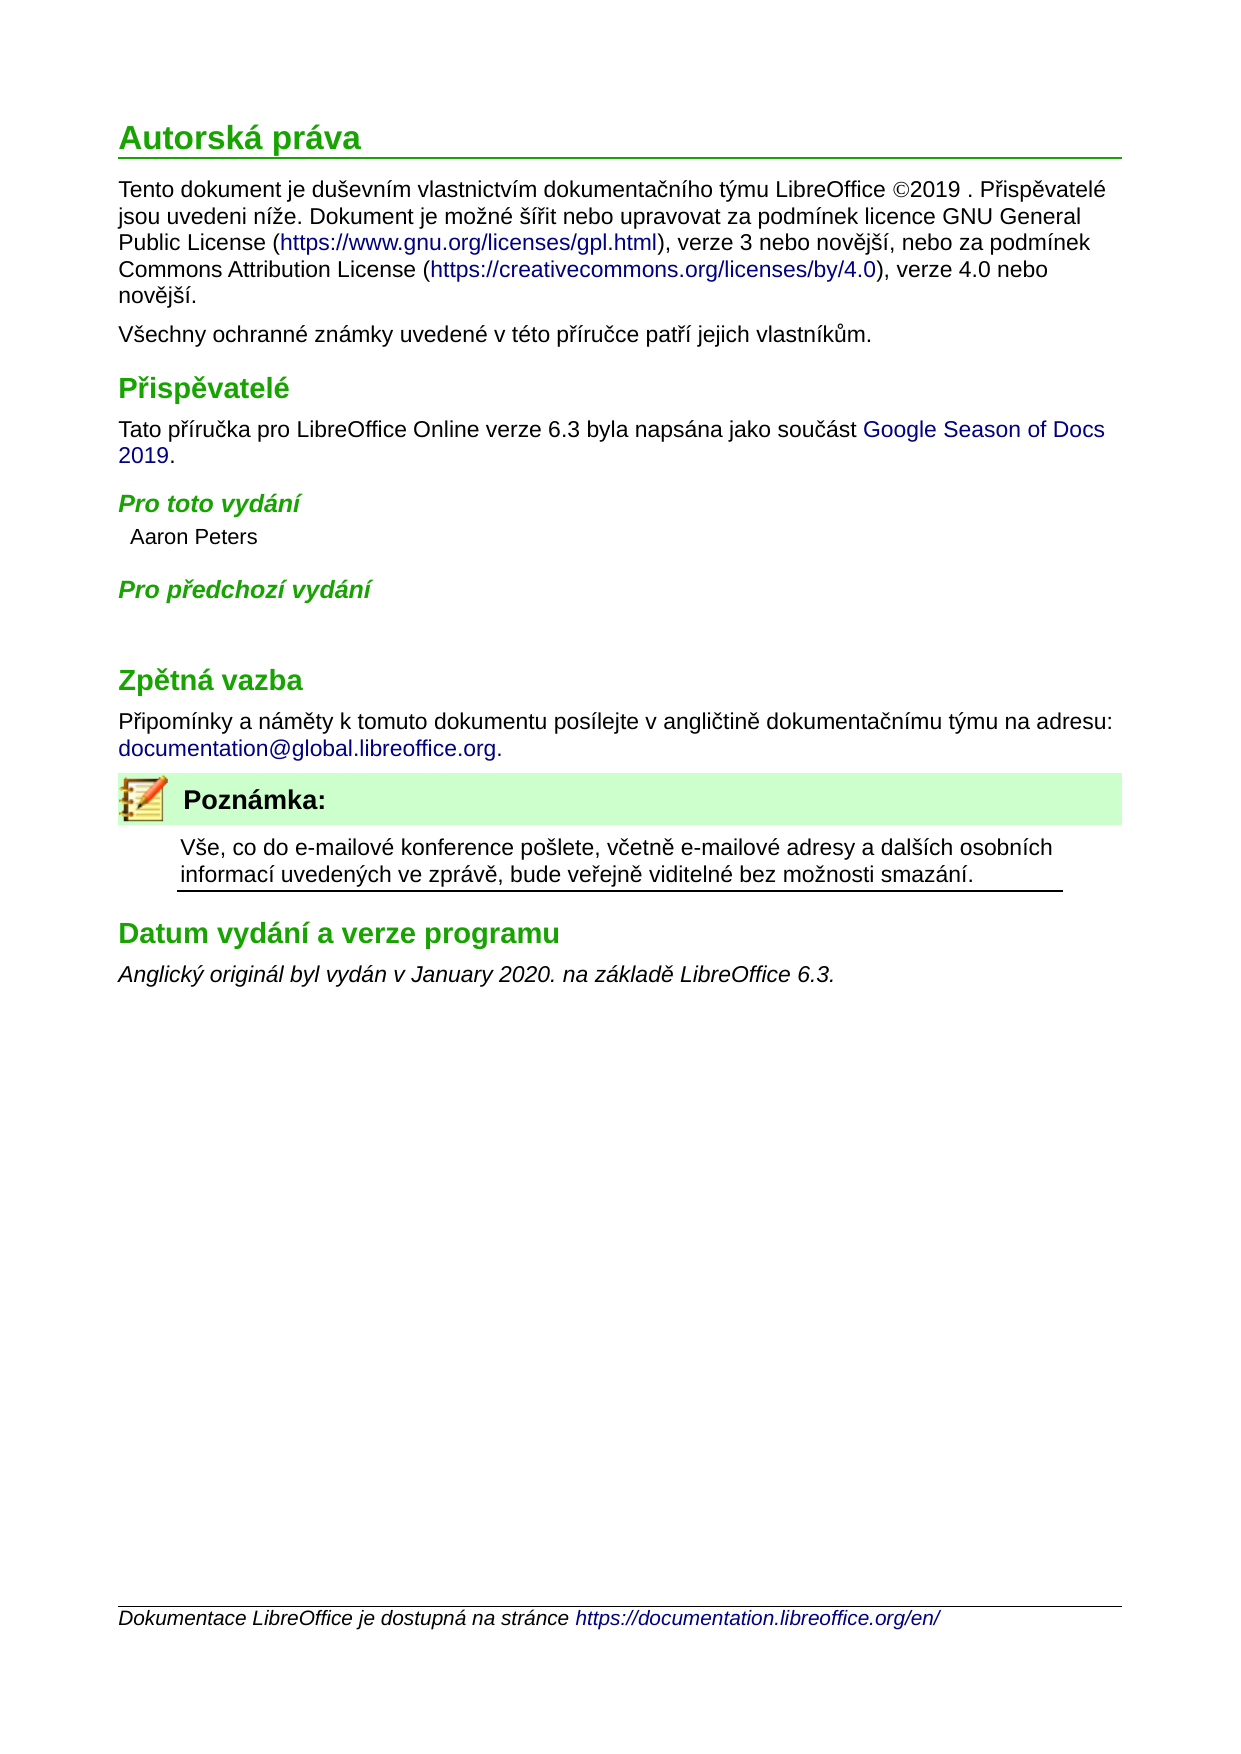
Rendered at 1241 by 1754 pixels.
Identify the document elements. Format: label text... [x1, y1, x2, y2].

table_header [453, 609, 787, 639]
text Anglický originál byl vydán v lednu 2020. na základě LibreOffice 6.3. [118, 961, 1122, 987]
subtitle Pro toto vydání [118, 489, 1122, 518]
picture [119, 774, 170, 825]
subtitle Poznámka: [118, 773, 1122, 825]
text Připomínky a náměty k tomuto dokumentu posílejte v angličtině dokumentačnímu týmu na adresu: documentation@global.libreoffice.org. [118, 708, 1122, 761]
text Všechny ochranné známky uvedené v této příručce patří jejich vlastníkům. [118, 321, 1122, 347]
subtitle Pro předchozí vydání [118, 574, 1122, 603]
subtitle Zpětná vazba [118, 663, 1122, 696]
table_header [789, 524, 1122, 554]
subtitle Datum vydání a verze programu [118, 916, 1122, 949]
subtitle Přispěvatelé [118, 371, 1122, 404]
text Tento dokument je duševním vlastnictvím dokumentačního týmu LibreOffice ©2019 . Přispěvatelé jsou uvedeni níže. Dokument je možné šířit nebo upravovat za podmínek licence GNU General Public License (https://www.gnu.org/licenses/gpl.html), verze 3 nebo novější, nebo za podmínek Commons Attribution License (https://creativecommons.org/licenses/by/4.0), verze 4.0 nebo novější. [118, 176, 1122, 308]
table_header Aaron Peters [118, 524, 458, 554]
table_header [458, 524, 789, 554]
subtitle Autorská práva [118, 118, 1122, 157]
table_header [118, 609, 453, 639]
text Vše, co do e-mailové konference pošlete, včetně e-mailové adresy a dalších osobních informací uvedených ve zprávě, bude veřejně viditelné bez možnosti smazání. [177, 831, 1063, 890]
table_header [788, 609, 1122, 639]
text Tato příručka pro LibreOffice Online verze 6.3 byla napsána jako součást Google Season of Docs 2019. [118, 416, 1122, 469]
